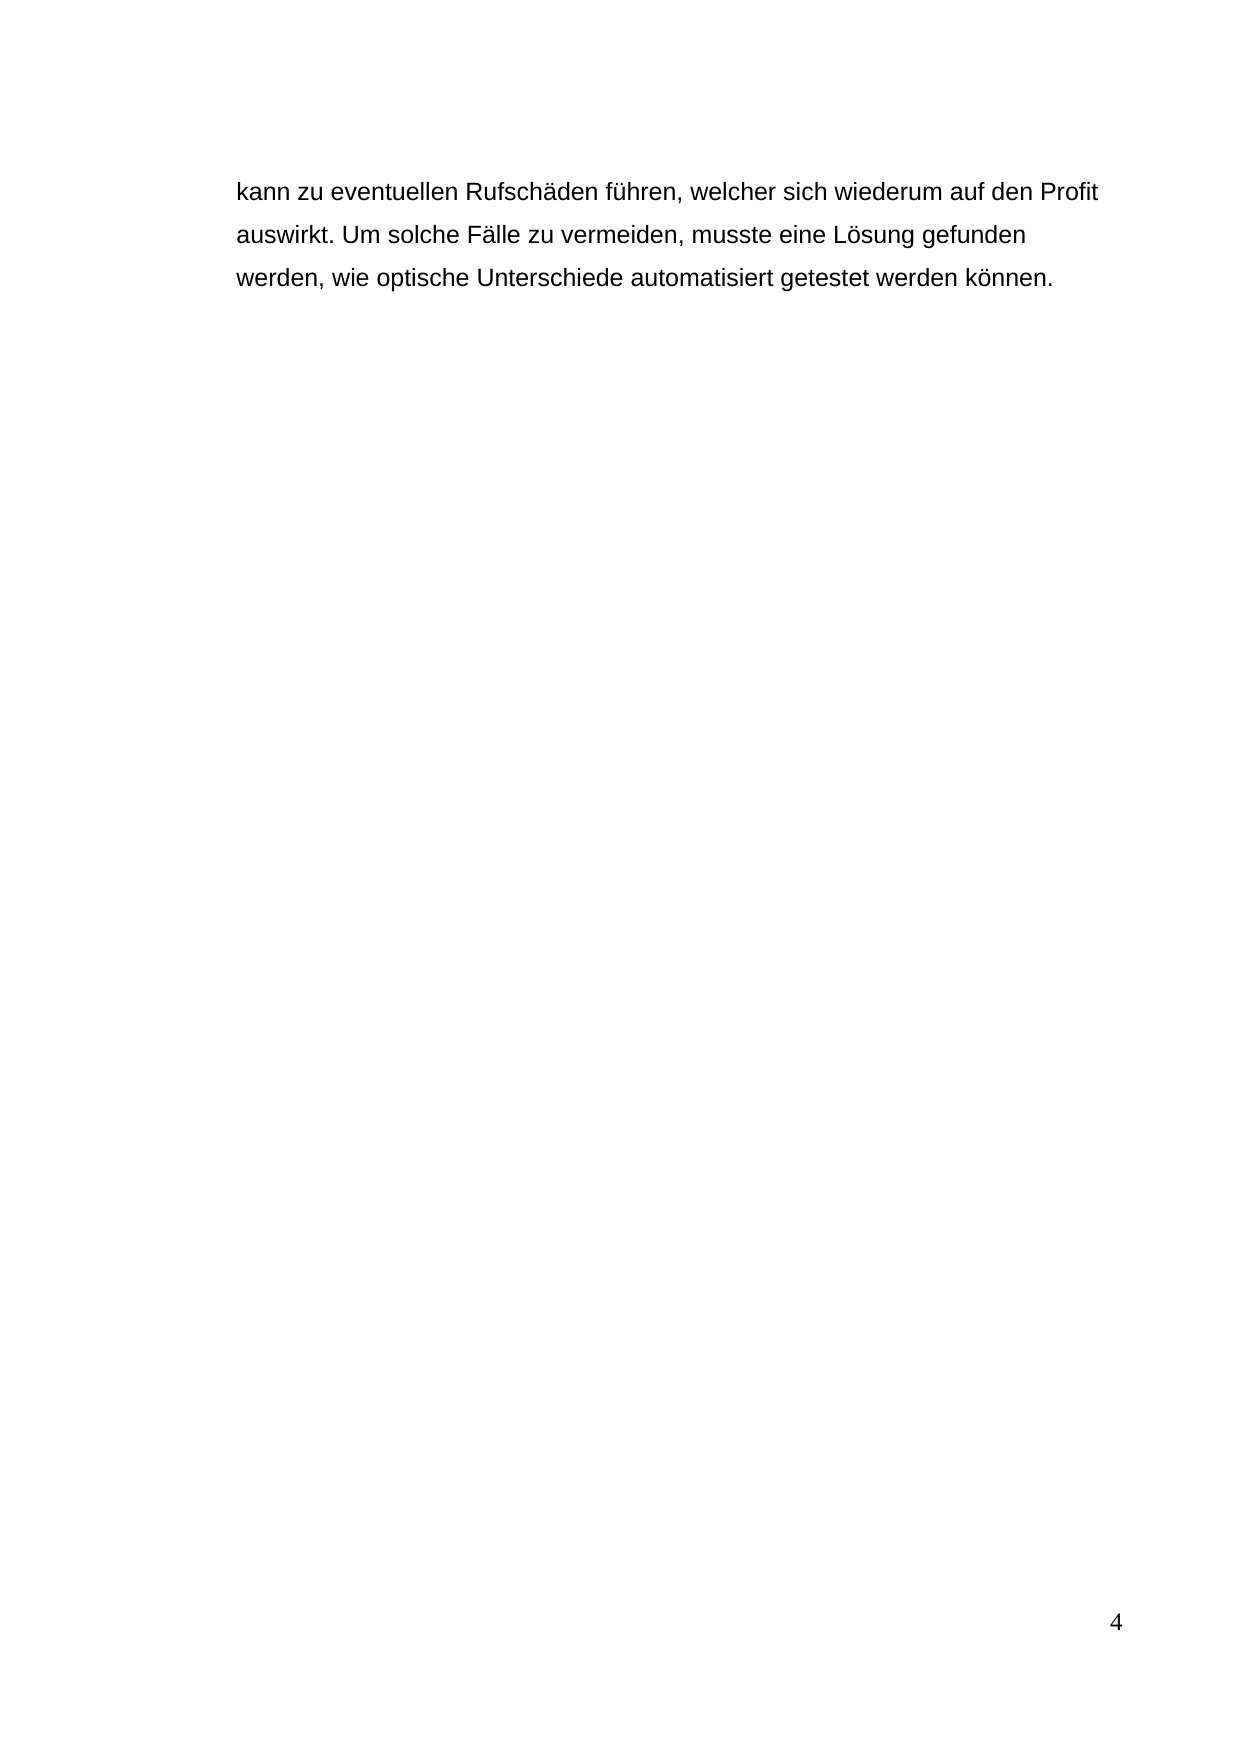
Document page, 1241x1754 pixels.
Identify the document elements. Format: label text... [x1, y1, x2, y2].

text kann zu eventuellen Rufschäden führen, welcher sich wiederum auf den Profit auswirkt. Um solche Fälle zu vermeiden, musste eine Lösung gefunden werden, wie optische Unterschiede automatisiert getestet werden können. [236, 177, 1122, 292]
